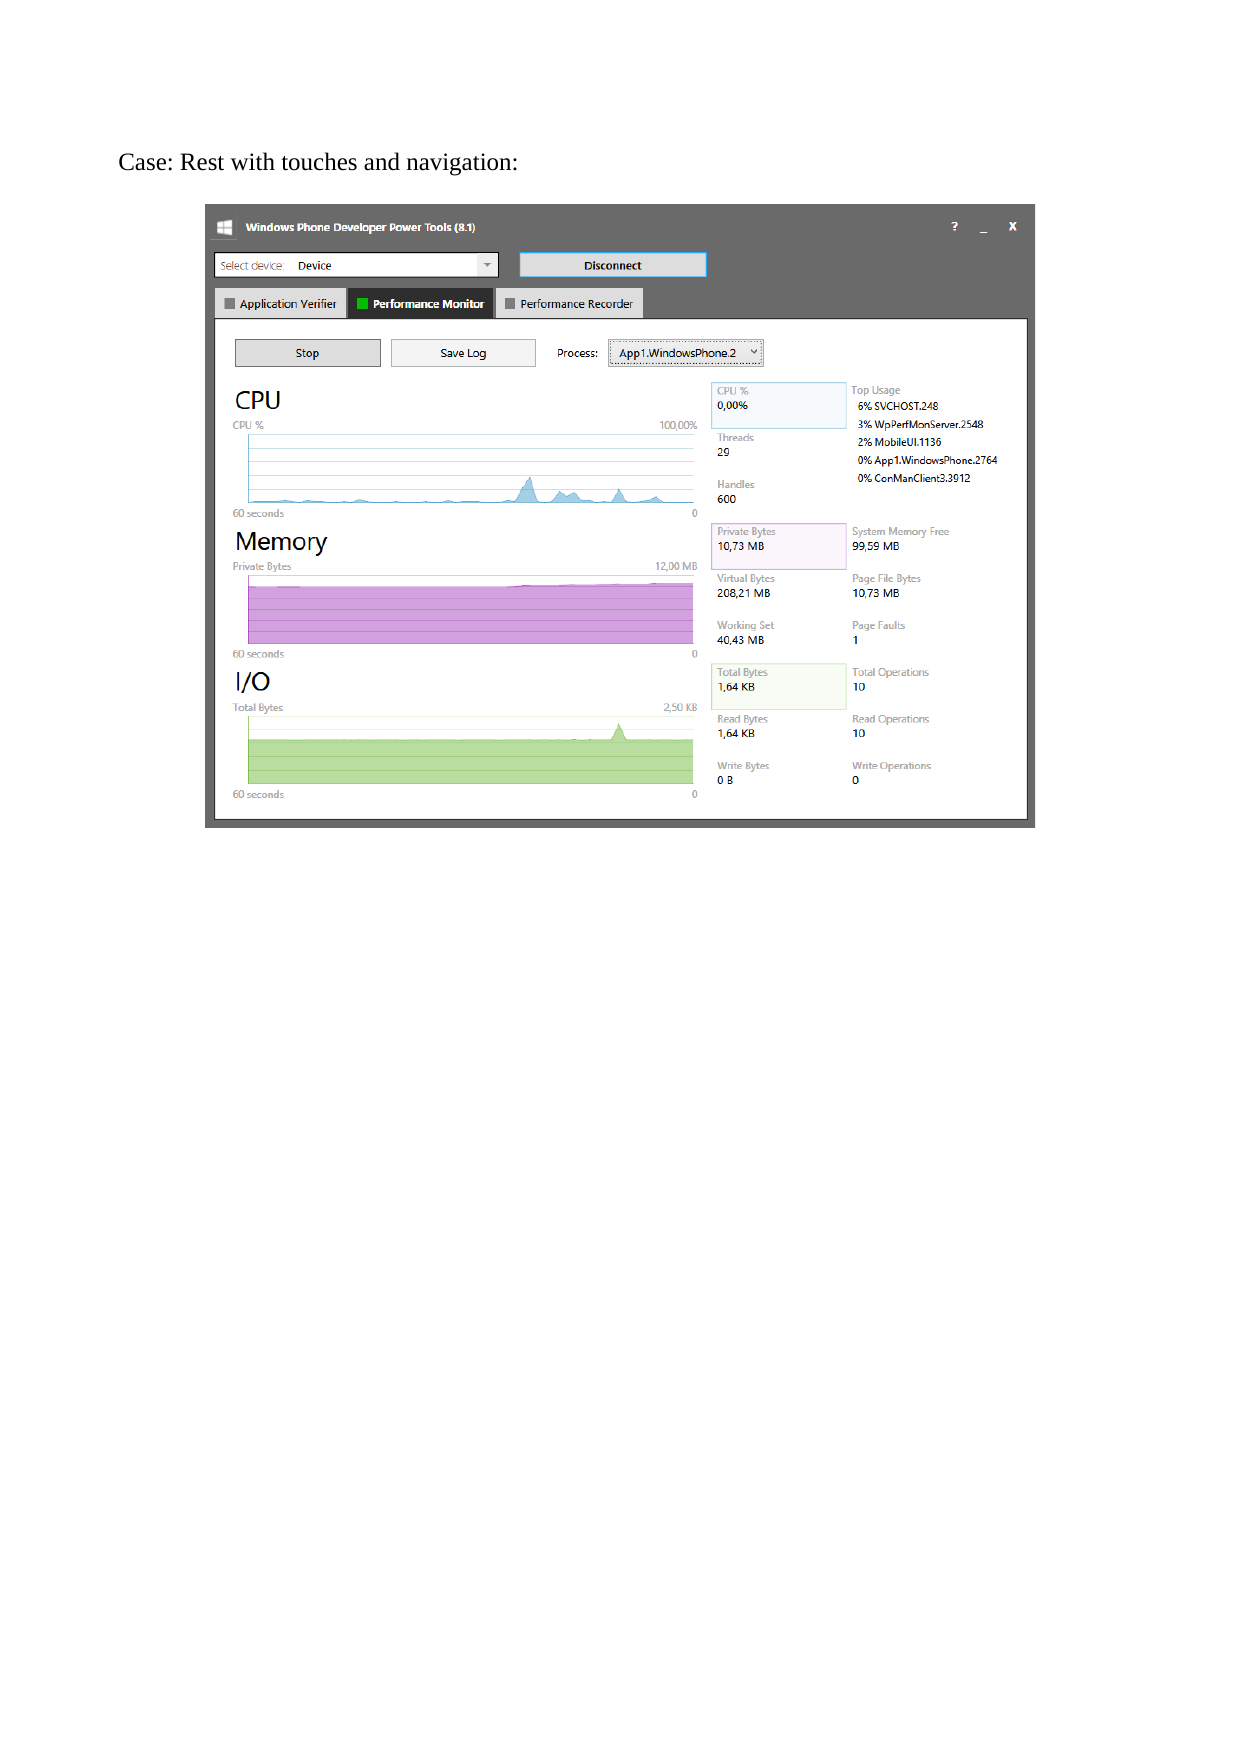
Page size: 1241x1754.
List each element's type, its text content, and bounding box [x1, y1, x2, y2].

picture [205, 204, 1036, 828]
text Case: Rest with touches and navigation: [118, 147, 1122, 176]
